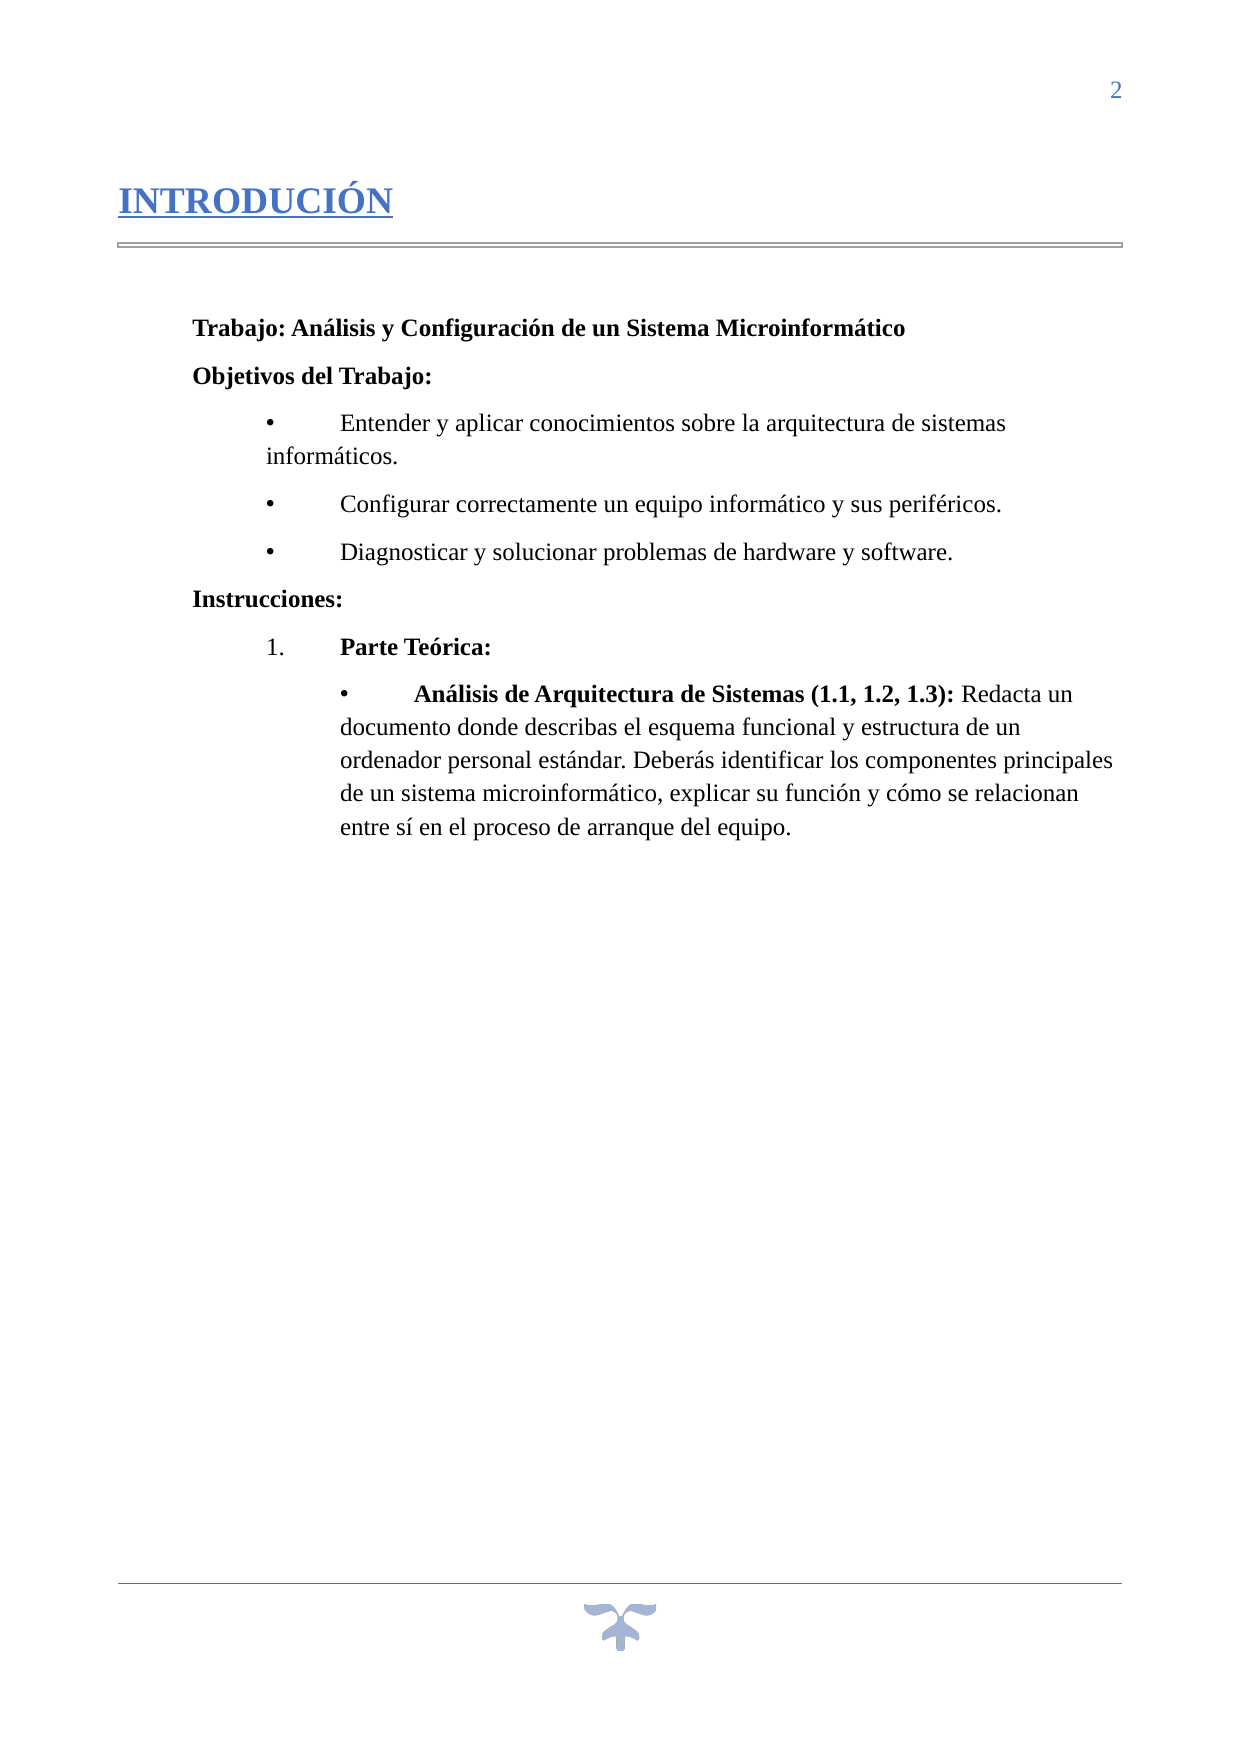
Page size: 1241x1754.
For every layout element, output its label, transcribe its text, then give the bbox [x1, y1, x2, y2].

list Entender y aplicar conocimientos sobre la arquitectura de sistemas informáticos. [266, 408, 1122, 470]
text INTRODUCIÓN [118, 179, 1122, 222]
list Parte Teórica: [266, 632, 1122, 661]
text Trabajo: Análisis y Configuración de un Sistema Microinformático [192, 313, 1122, 342]
text Instrucciones: [192, 584, 1122, 613]
list Análisis de Arquitectura de Sistemas (1.1, 1.2, 1.3): Redacta un documento donde describas el esquema funcional y estructura de un ordenador personal estándar. Deberás identificar los componentes principales de un sistema microinformático, explicar su función y cómo se relacionan entre sí en el proceso de arranque del equipo. [340, 679, 1122, 840]
text Objetivos del Trabajo: [192, 361, 1122, 389]
list Diagnosticar y solucionar problemas de hardware y software. [266, 537, 1122, 565]
list Configurar correctamente un equipo informático y sus periféricos. [266, 489, 1122, 518]
